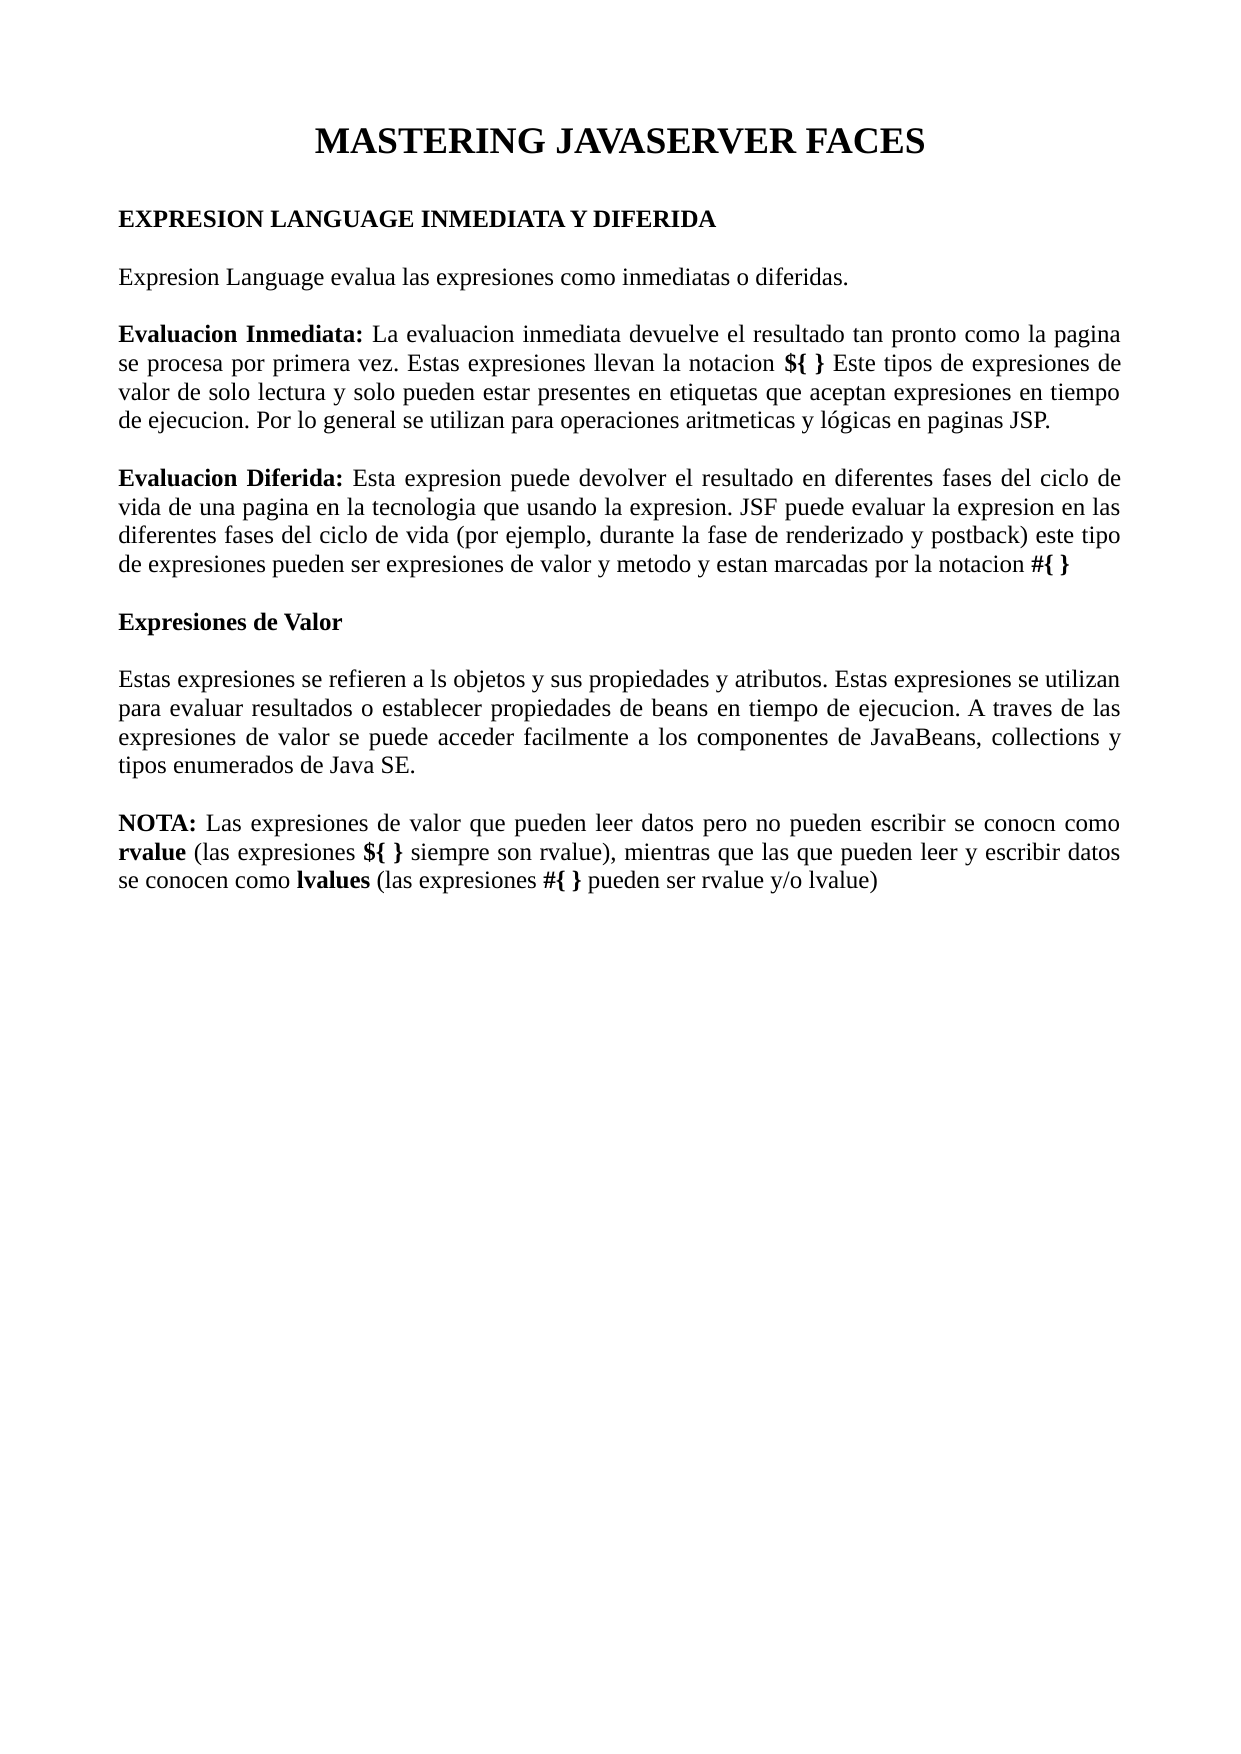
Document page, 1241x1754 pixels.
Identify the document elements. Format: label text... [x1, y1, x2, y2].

text Expresiones de Valor [118, 607, 1122, 636]
text MASTERING JAVASERVER FACES [118, 118, 1122, 161]
text Estas expresiones se refieren a ls objetos y sus propiedades y atributos. Estas expresiones se utilizan para evaluar resultados o establecer propiedades de beans en tiempo de ejecucion. A traves de las expresiones de valor se puede acceder facilmente a los componentes de JavaBeans, collections y tipos enumerados de Java SE. [118, 664, 1122, 779]
text Evaluacion Diferida: Esta expresion puede devolver el resultado en diferentes fases del ciclo de vida de una pagina en la tecnologia que usando la expresion. JSF puede evaluar la expresion en las diferentes fases del ciclo de vida (por ejemplo, durante la fase de renderizado y postback) este tipo de expresiones pueden ser expresiones de valor y metodo y estan marcadas por la notacion #{ } [118, 463, 1122, 578]
text Evaluacion Inmediata: La evaluacion inmediata devuelve el resultado tan pronto como la pagina se procesa por primera vez. Estas expresiones llevan la notacion ${ } Este tipos de expresiones de valor de solo lectura y solo pueden estar presentes en etiquetas que aceptan expresiones en tiempo de ejecucion. Por lo general se utilizan para operaciones aritmeticas y lógicas en paginas JSP. [118, 319, 1122, 434]
text Expresion Language evalua las expresiones como inmediatas o diferidas. [118, 262, 1122, 291]
text EXPRESION LANGUAGE INMEDIATA Y DIFERIDA [118, 204, 1122, 233]
text NOTA: Las expresiones de valor que pueden leer datos pero no pueden escribir se conocn como rvalue (las expresiones ${ } siempre son rvalue), mientras que las que pueden leer y escribir datos se conocen como lvalues (las expresiones #{ } pueden ser rvalue y/o lvalue) [118, 808, 1122, 894]
